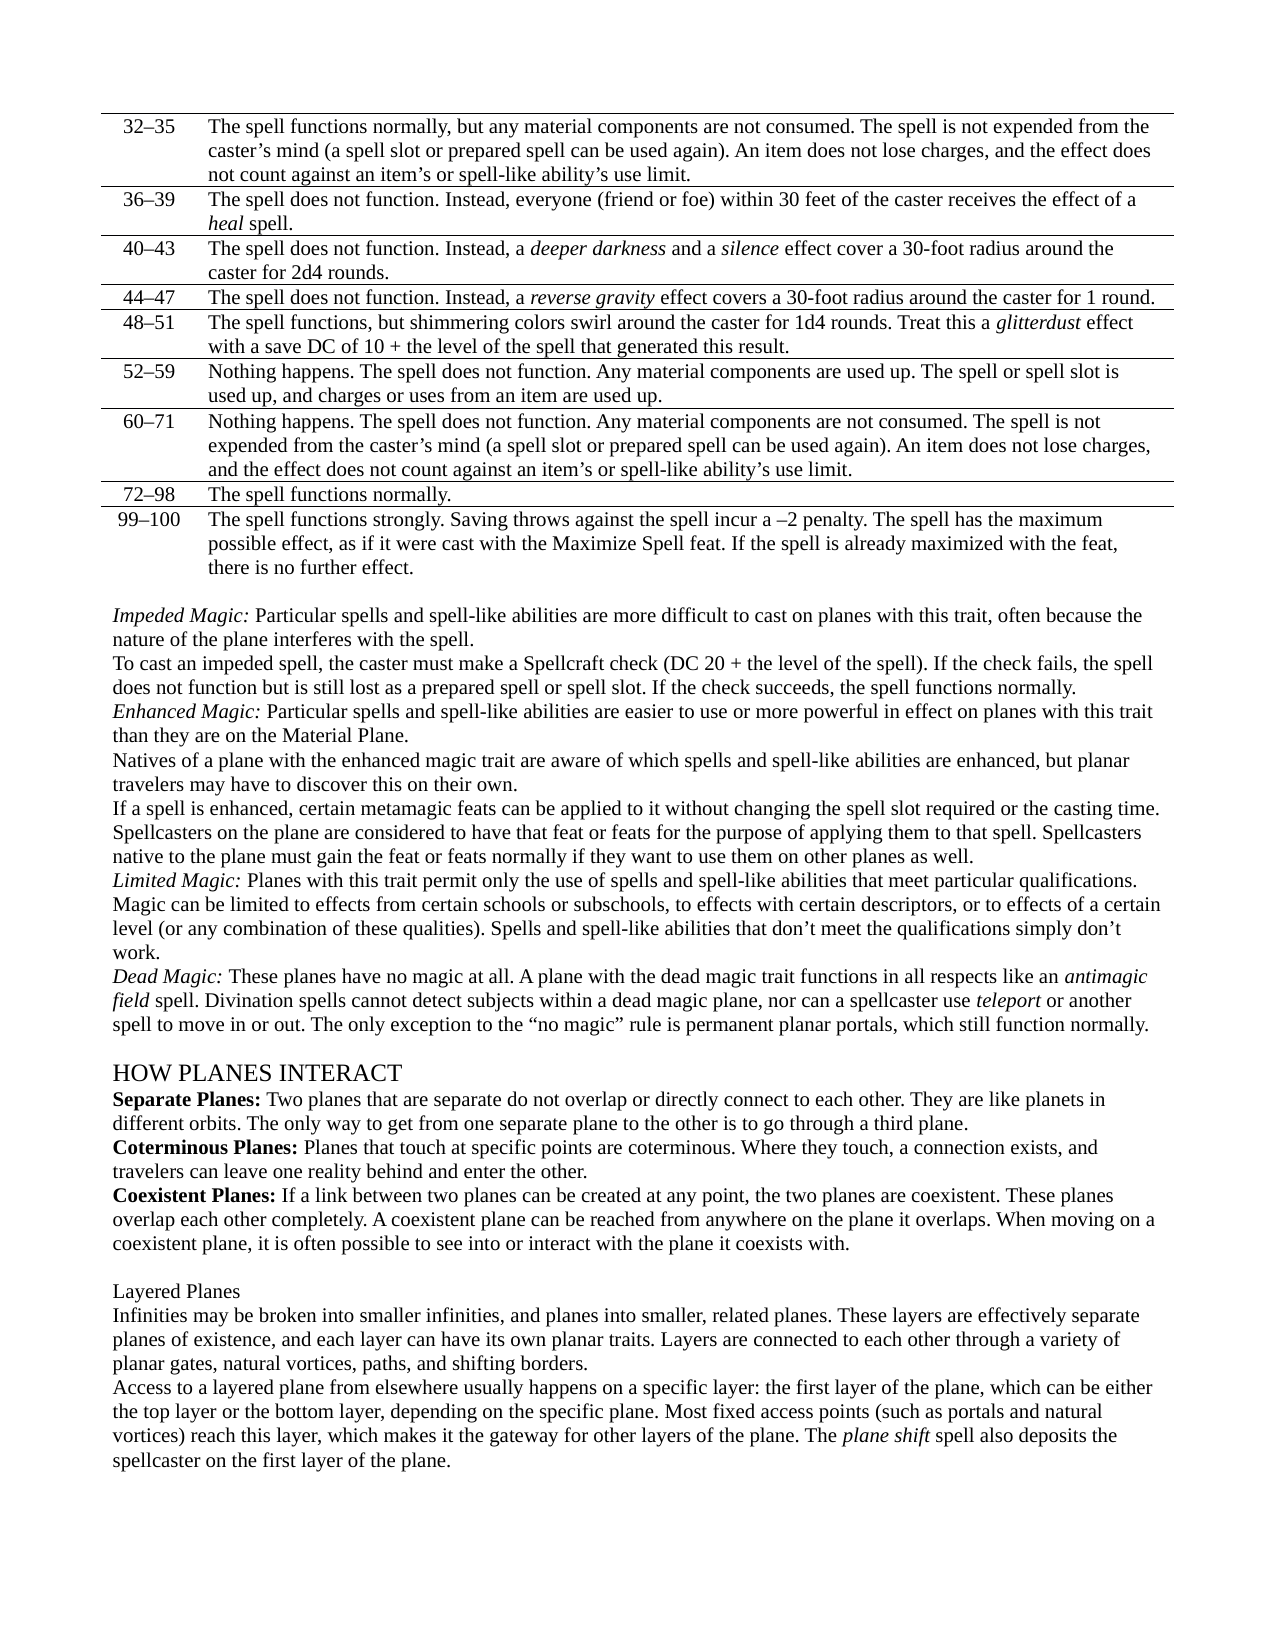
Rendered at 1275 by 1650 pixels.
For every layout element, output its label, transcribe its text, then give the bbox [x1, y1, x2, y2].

table_cell The spell functions strongly. Saving throws against the spell incur a –2 penalty. The spell has the maximum possible effect, as if it were cast with the Maximize Spell feat. If the spell is already maximized with the feat, there is no further effect. [197, 507, 1174, 579]
table_cell The spell functions normally, but any material components are not consumed. The spell is not expended from the caster’s mind (a spell slot or prepared spell can be used again). An item does not lose charges, and the effect does not count against an item’s or spell-like ability’s use limit. [197, 114, 1174, 186]
table_cell 48–51 [101, 310, 197, 358]
table_cell Nothing happens. The spell does not function. Any material components are not consumed. The spell is not expended from the caster’s mind (a spell slot or prepared spell can be used again). An item does not lose charges, and the effect does not count against an item’s or spell-like ability’s use limit. [197, 409, 1174, 481]
table_cell 52–59 [101, 359, 197, 407]
table_cell 40–43 [101, 236, 197, 284]
text Coexistent Planes: If a link between two planes can be created at any point, the two planes are coexistent. These planes overlap each other completely. A coexistent plane can be reached from anywhere on the plane it overlaps. When moving on a coexistent plane, it is often possible to see into or interact with the plane it coexists with. [112, 1183, 1162, 1255]
table_cell The spell does not function. Instead, everyone (friend or foe) within 30 feet of the caster receives the effect of a heal spell. [197, 187, 1174, 235]
table_cell The spell does not function. Instead, a deeper darkness and a silence effect cover a 30-foot radius around the caster for 2d4 rounds. [197, 236, 1174, 284]
text Natives of a plane with the enhanced magic trait are aware of which spells and spell-like abilities are enhanced, but planar travelers may have to discover this on their own. [112, 747, 1162, 796]
table_cell The spell functions normally. [197, 482, 1174, 506]
table_cell 72–98 [101, 482, 197, 506]
text If a spell is enhanced, certain metamagic feats can be applied to it without changing the spell slot required or the casting time. Spellcasters on the plane are considered to have that feat or feats for the purpose of applying them to that spell. Spellcasters native to the plane must gain the feat or feats normally if they want to use them on other planes as well. [112, 796, 1162, 868]
table_cell 36–39 [101, 187, 197, 235]
table_cell 32–35 [101, 114, 197, 186]
table_cell The spell does not function. Instead, a reverse gravity effect covers a 30-foot radius around the caster for 1 round. [197, 285, 1174, 309]
table_cell 99–100 [101, 507, 197, 579]
table_cell 60–71 [101, 409, 197, 481]
table_cell Nothing happens. The spell does not function. Any material components are used up. The spell or spell slot is used up, and charges or uses from an item are used up. [197, 359, 1174, 407]
text Magic can be limited to effects from certain schools or subschools, to effects with certain descriptors, or to effects of a certain level (or any combination of these qualities). Spells and spell-like abilities that don’t meet the qualifications simply don’t work. [112, 892, 1162, 964]
text Enhanced Magic: Particular spells and spell-like abilities are easier to use or more powerful in effect on planes with this trait than they are on the Material Plane. [112, 699, 1162, 747]
text Access to a layered plane from elsewhere usually happens on a specific layer: the first layer of the plane, which can be either the top layer or the bottom layer, depending on the specific plane. Most fixed access points (such as portals and natural vortices) reach this layer, which makes it the gateway for other layers of the plane. The plane shift spell also deposits the spellcaster on the first layer of the plane. [112, 1375, 1162, 1472]
text Coterminous Planes: Planes that touch at specific points are coterminous. Where they touch, a connection exists, and travelers can leave one reality behind and enter the other. [112, 1135, 1162, 1183]
text Layered Planes [112, 1279, 1162, 1303]
table_cell 44–47 [101, 285, 197, 309]
text Infinities may be broken into smaller infinities, and planes into smaller, related planes. These layers are effectively separate planes of existence, and each layer can have its own planar traits. Layers are connected to each other through a variety of planar gates, natural vortices, paths, and shifting borders. [112, 1303, 1162, 1375]
text Dead Magic: These planes have no magic at all. A plane with the dead magic trait functions in all respects like an antimagic field spell. Divination spells cannot detect subjects within a dead magic plane, nor can a spellcaster use teleport or another spell to move in or out. The only exception to the “no magic” rule is permanent planar portals, which still function normally. [112, 964, 1162, 1036]
text To cast an impeded spell, the caster must make a Spellcraft check (DC 20 + the level of the spell). If the check fails, the spell does not function but is still lost as a prepared spell or spell slot. If the check succeeds, the spell functions normally. [112, 651, 1162, 699]
text HOW PLANES INTERACT [112, 1058, 1162, 1087]
text Separate Planes: Two planes that are separate do not overlap or directly connect to each other. They are like planets in different orbits. The only way to get from one separate plane to the other is to go through a third plane. [112, 1087, 1162, 1135]
table_cell The spell functions, but shimmering colors swirl around the caster for 1d4 rounds. Treat this a glitterdust effect with a save DC of 10 + the level of the spell that generated this result. [197, 310, 1174, 358]
text Limited Magic: Planes with this trait permit only the use of spells and spell-like abilities that meet particular qualifications. [112, 868, 1162, 892]
text Impeded Magic: Particular spells and spell-like abilities are more difficult to cast on planes with this trait, often because the nature of the plane interferes with the spell. [112, 603, 1162, 651]
